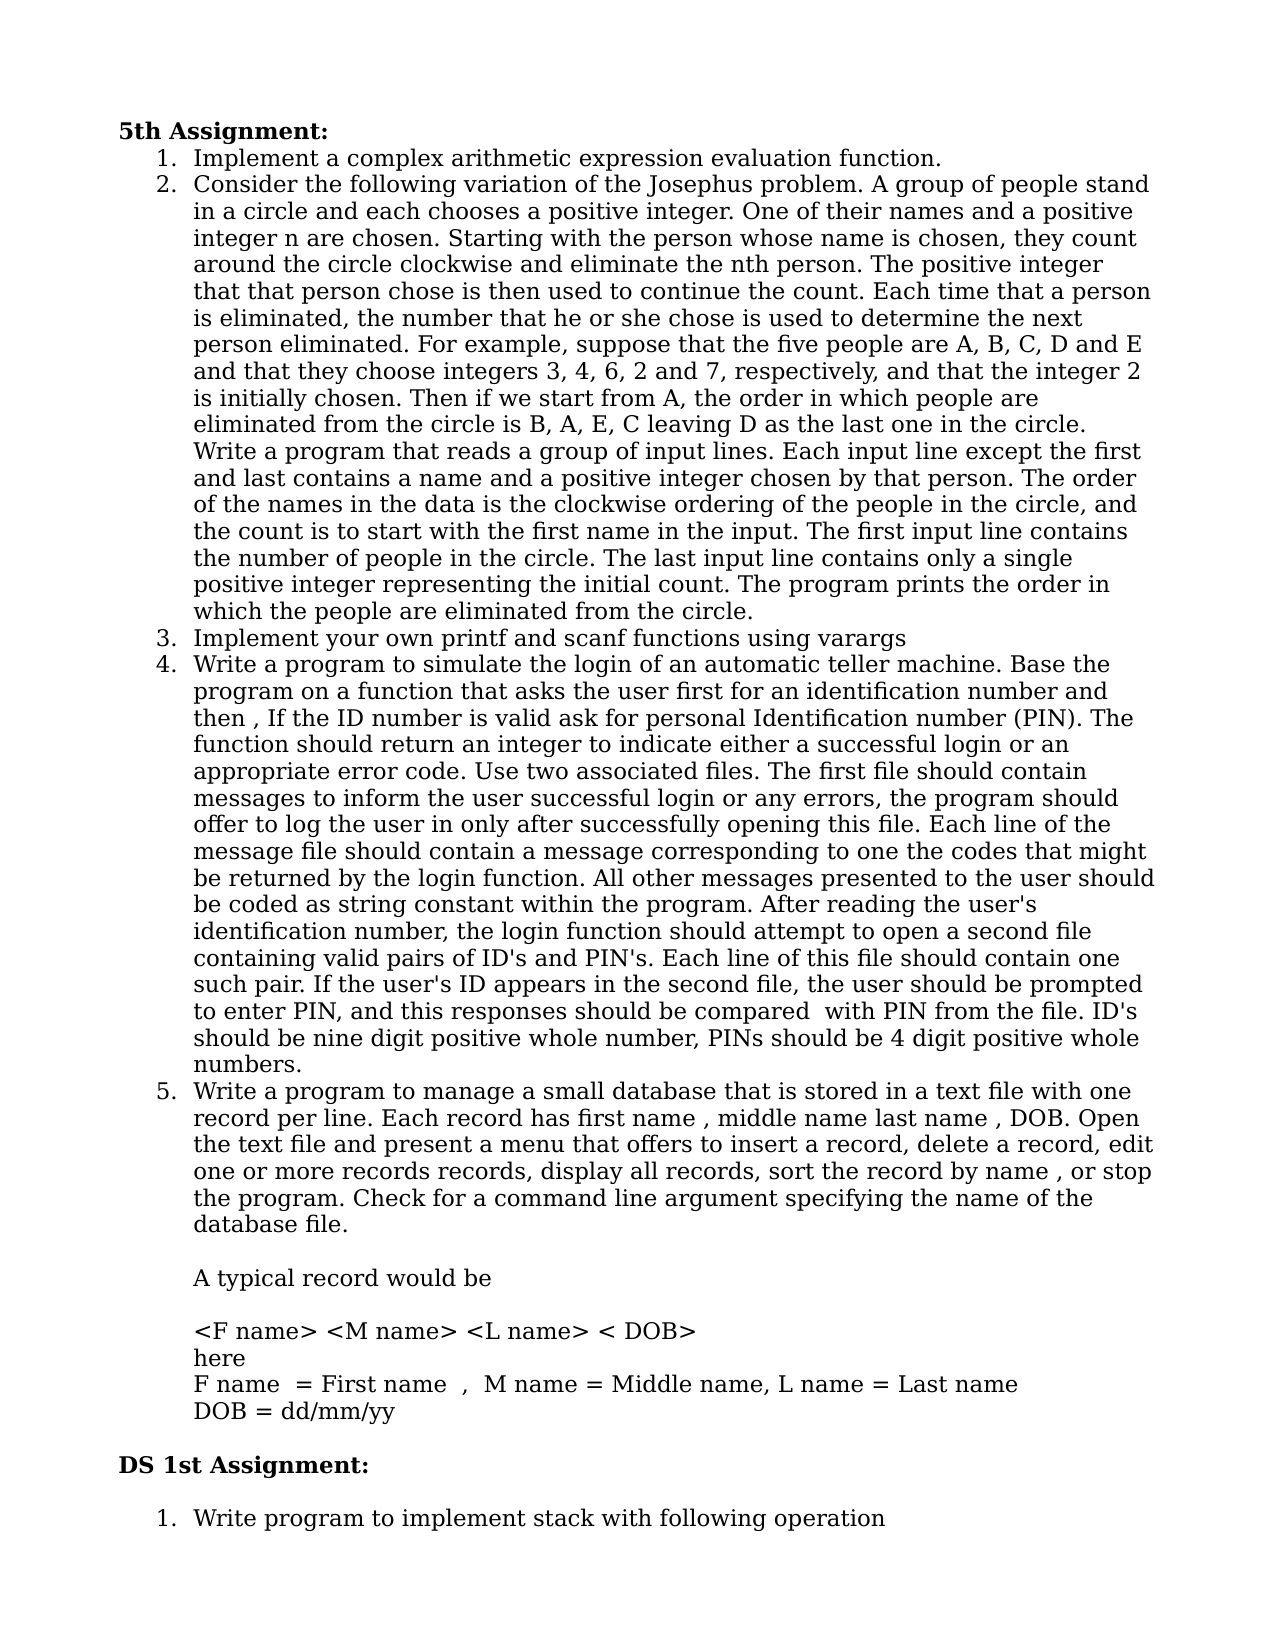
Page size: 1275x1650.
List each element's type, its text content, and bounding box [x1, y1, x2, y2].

list <F name> <M name> <L name> < DOB> [156, 1318, 1157, 1345]
list Consider the following variation of the Josephus problem. A group of people stand in a circle and each chooses a positive integer. One of their names and a positive integer n are chosen. Starting with the person whose name is chosen, they count around the circle clockwise and eliminate the nth person. The positive integer that that person chose is then used to continue the count. Each time that a person is eliminated, the number that he or she chose is used to determine the next person eliminated. For example, suppose that the five people are A, B, C, D and E and that they choose integers 3, 4, 6, 2 and 7, respectively, and that the integer 2 is initially chosen. Then if we start from A, the order in which people are eliminated from the circle is B, A, E, C leaving D as the last one in the circle. Write a program that reads a group of input lines. Each input line except the first and last contains a name and a positive integer chosen by that person. The order of the names in the data is the clockwise ordering of the people in the circle, and the count is to start with the first name in the input. The first input line contains the number of people in the circle. The last input line contains only a single positive integer representing the initial count. The program prints the order in which the people are eliminated from the circle. [156, 172, 1157, 625]
list here [156, 1345, 1157, 1372]
list A typical record would be [156, 1265, 1157, 1292]
list DOB = dd/mm/yy [156, 1398, 1157, 1425]
list Write a program to simulate the login of an automatic teller machine. Base the program on a function that asks the user first for an identification number and then , If the ID number is valid ask for personal Identification number (PIN). The function should return an integer to indicate either a successful login or an appropriate error code. Use two associated files. The first file should contain messages to inform the user successful login or any errors, the program should offer to log the user in only after successfully opening this file. Each line of the message file should contain a message corresponding to one the codes that might be returned by the login function. All other messages presented to the user should be coded as string constant within the program. After reading the user's identification number, the login function should attempt to open a second file containing valid pairs of ID's and PIN's. Each line of this file should contain one such pair. If the user's ID appears in the second file, the user should be prompted to enter PIN, and this responses should be compared with PIN from the file. ID's should be nine digit positive whole number, PINs should be 4 digit positive whole numbers. [156, 652, 1157, 1078]
list F name = First name , M name = Middle name, L name = Last name [156, 1372, 1157, 1398]
text DS 1st Assignment: [118, 1452, 1157, 1478]
text 5th Assignment: [118, 118, 1157, 145]
list Implement a complex arithmetic expression evaluation function. [156, 145, 1157, 172]
list Implement your own printf and scanf functions using varargs [156, 625, 1157, 652]
list Write program to implement stack with following operation [156, 1505, 1157, 1532]
list Write a program to manage a small database that is stored in a text file with one record per line. Each record has first name , middle name last name , DOB. Open the text file and present a menu that offers to insert a record, delete a record, edit one or more records records, display all records, sort the record by name , or stop the program. Check for a command line argument specifying the name of the database file. [156, 1078, 1157, 1238]
